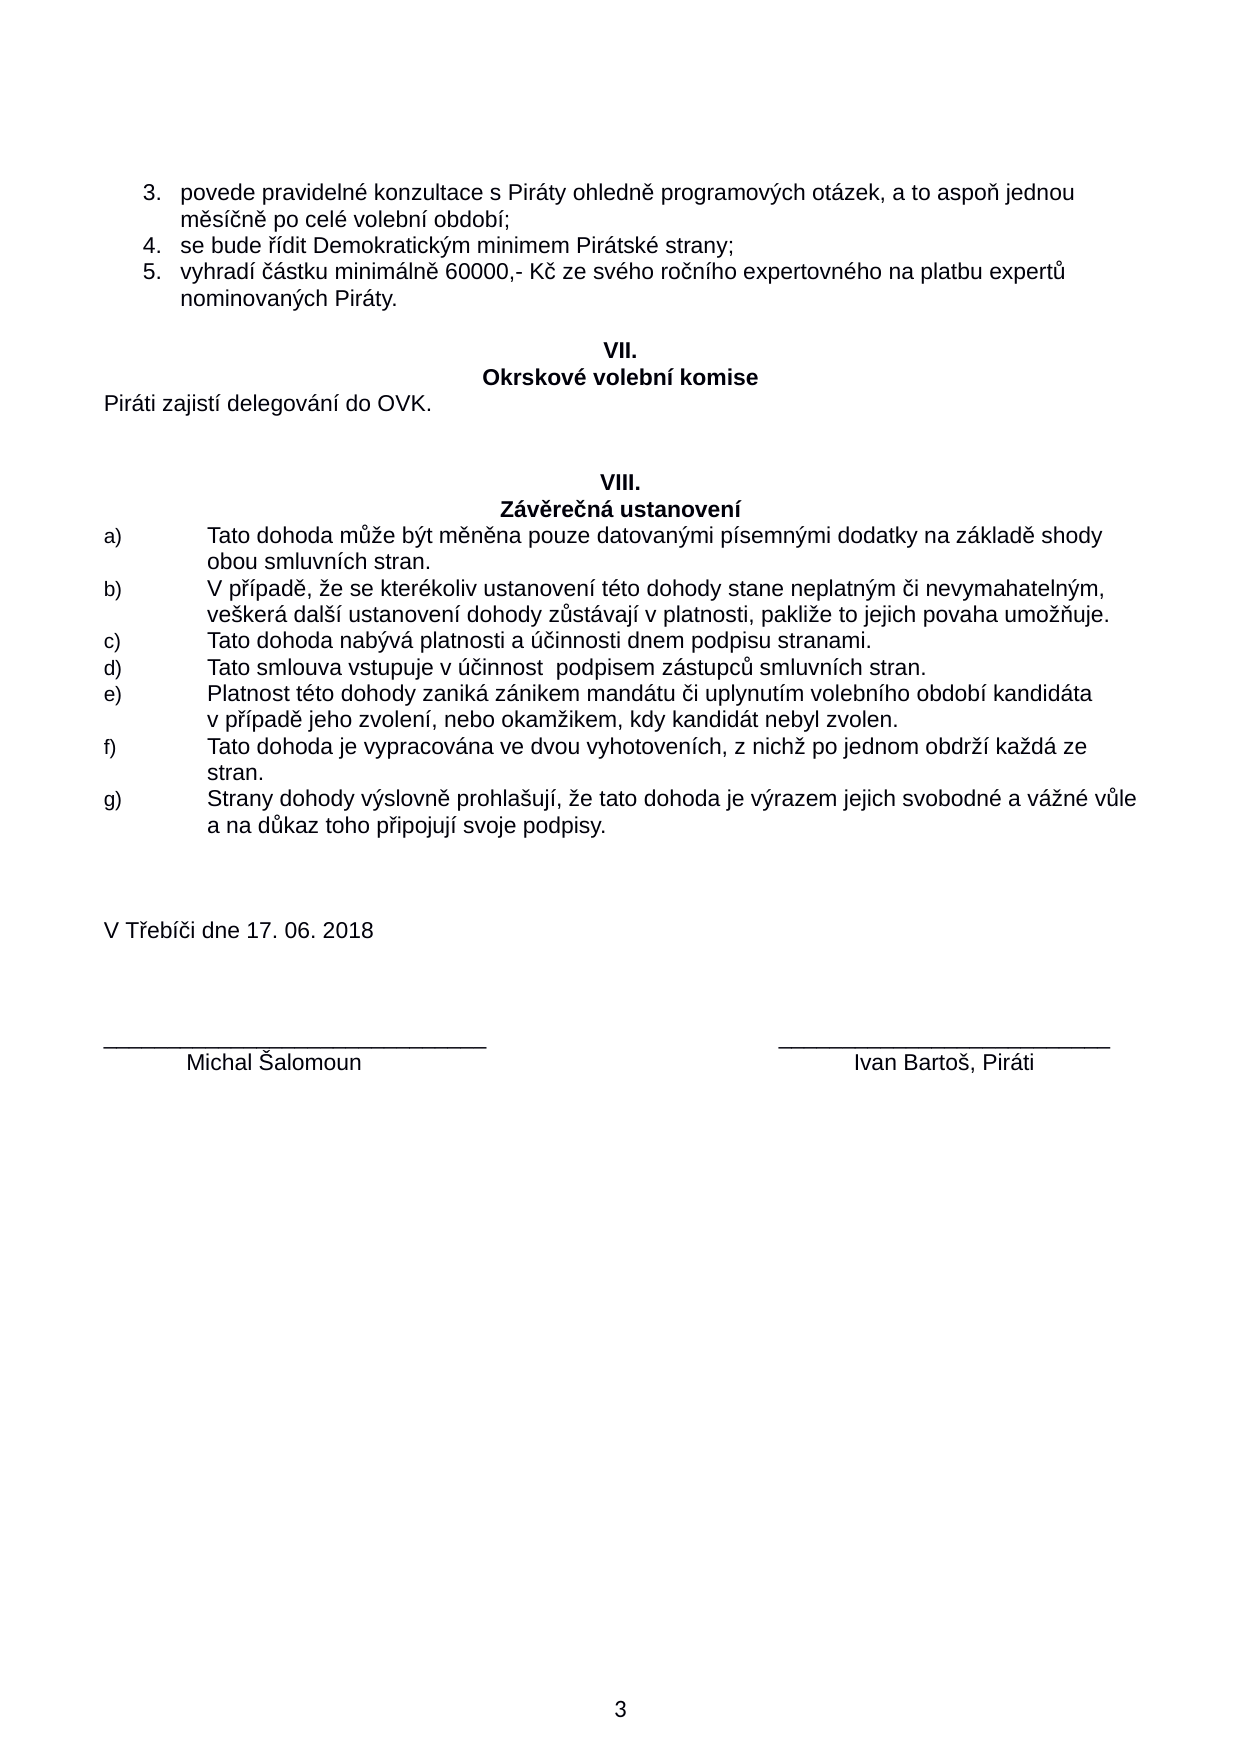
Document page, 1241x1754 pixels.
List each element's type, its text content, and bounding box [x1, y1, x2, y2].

list povede pravidelné konzultace s Piráty ohledně programových otázek, a to aspoň jednou měsíčně po celé volební období; [143, 179, 1137, 232]
text Okrskové volební komise [103, 364, 1137, 390]
text Závěrečná ustanovení [103, 496, 1137, 522]
text VIII. [103, 469, 1137, 496]
list V případě, že se kterékoliv ustanovení této dohody stane neplatným či nevymahatelným, veškerá další ustanovení dohody zůstávají v platnosti, pakliže to jejich povaha umožňuje. [103, 574, 1137, 627]
list Platnost této dohody zaniká zánikem mandátu či uplynutím volebního období kandidáta v případě jeho zvolení, nebo okamžikem, kdy kandidát nebyl zvolen. [103, 680, 1137, 733]
list vyhradí částku minimálně 60000,- Kč ze svého ročního expertovného na platbu expertů nominovaných Piráty. [143, 258, 1137, 311]
text ______________________________ __________________________ [103, 1023, 1137, 1049]
list Tato dohoda nabývá platnosti a účinnosti dnem podpisu stranami. [103, 627, 1137, 654]
text VII. [103, 337, 1137, 364]
text V Třebíči dne 17. 06. 2018 [103, 917, 1137, 943]
text Michal Šalomoun Ivan Bartoš, Piráti [186, 1049, 1137, 1075]
list Strany dohody výslovně prohlašují, že tato dohoda je výrazem jejich svobodné a vážné vůle a na důkaz toho připojují svoje podpisy. [103, 785, 1137, 838]
list Tato smlouva vstupuje v účinnost podpisem zástupců smluvních stran. [103, 654, 1137, 680]
list Tato dohoda je vypracována ve dvou vyhotoveních, z nichž po jednom obdrží každá ze stran. [103, 733, 1137, 785]
text Piráti zajistí delegování do OVK. [103, 390, 1137, 416]
list Tato dohoda může být měněna pouze datovanými písemnými dodatky na základě shody obou smluvních stran. [103, 522, 1137, 574]
list se bude řídit Demokratickým minimem Pirátské strany; [143, 232, 1137, 258]
